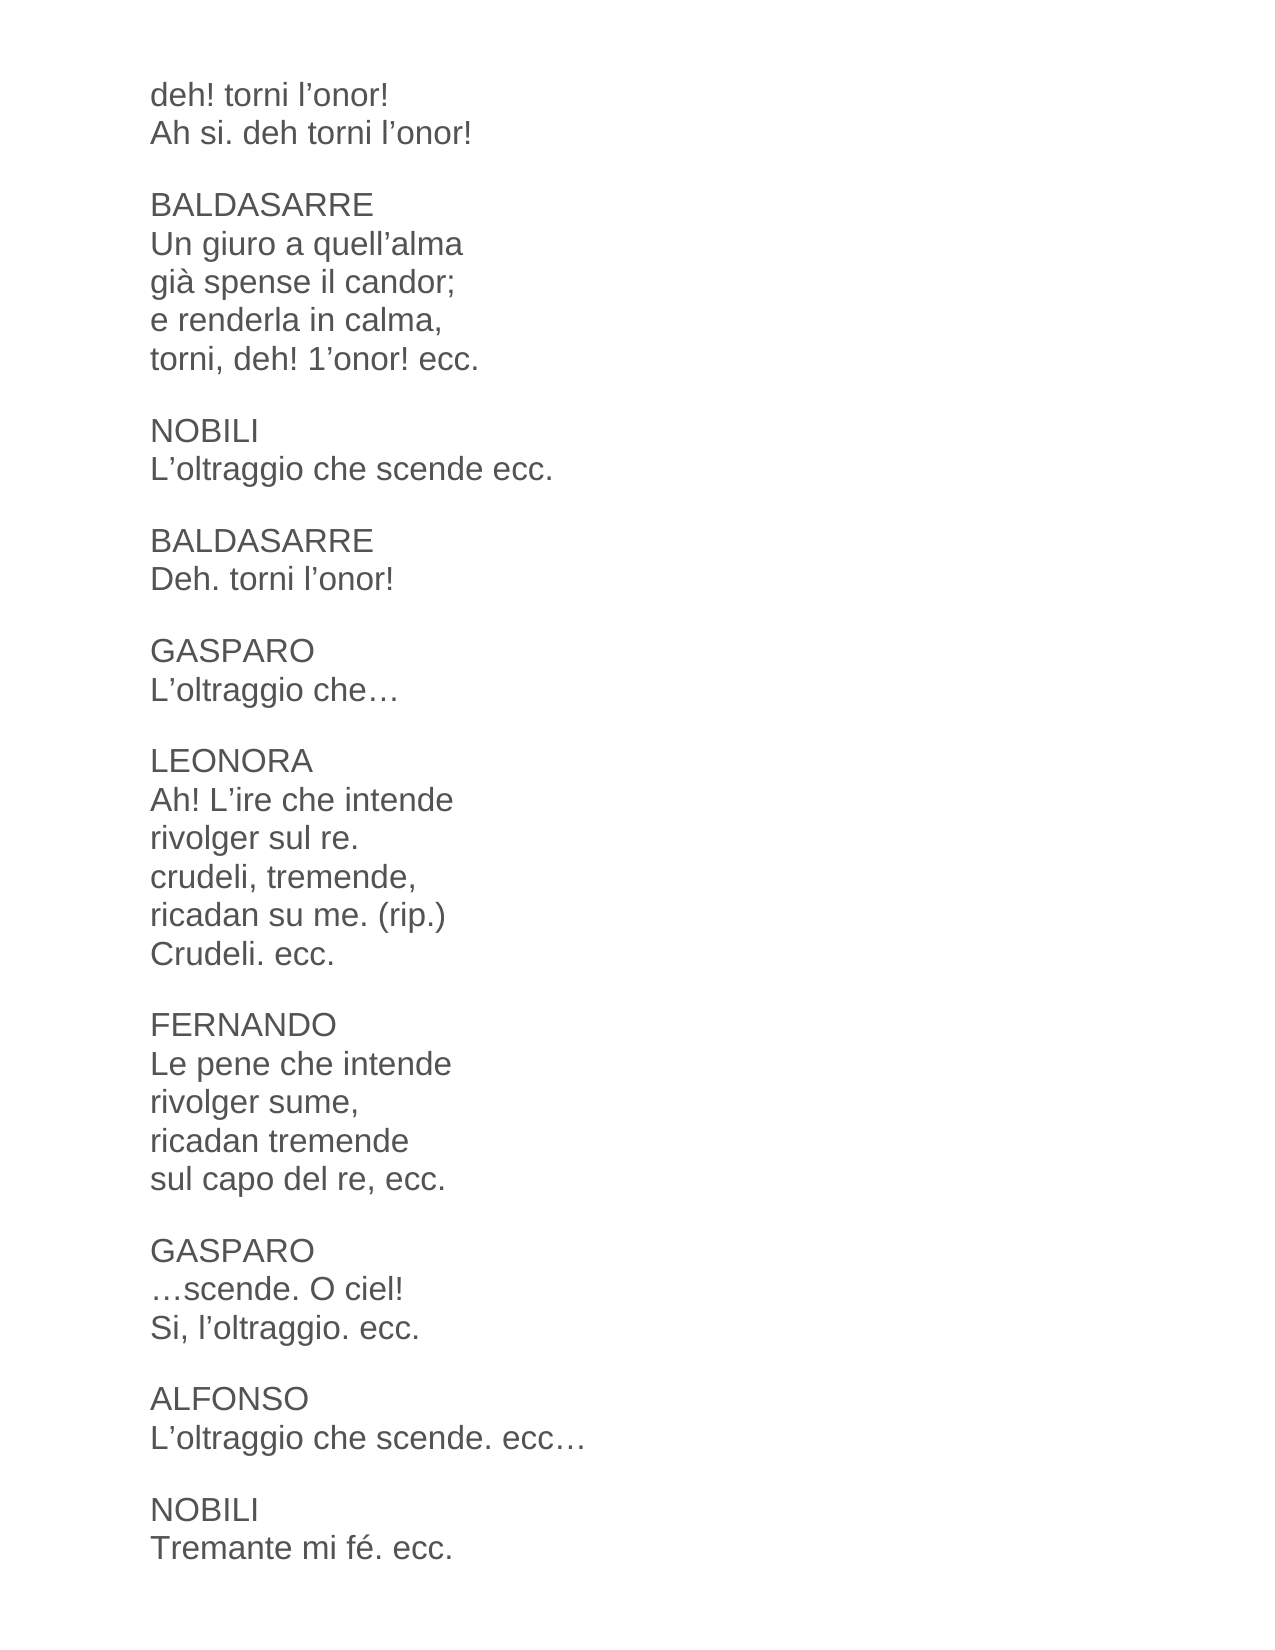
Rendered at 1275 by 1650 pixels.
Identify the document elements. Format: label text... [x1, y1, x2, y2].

text NOBILI L’oltraggio che scende ecc. [150, 411, 1125, 488]
text BALDASARRE Deh. torni l’onor! [150, 521, 1125, 598]
text GASPARO …scende. O ciel! Si, l’oltraggio. ecc. [150, 1231, 1125, 1346]
text GASPARO L’oltraggio che… [150, 631, 1125, 708]
text deh! torni l’onor! Ah si. deh torni l’onor! [150, 75, 1125, 152]
text ALFONSO L’oltraggio che scende. ecc… [150, 1379, 1125, 1456]
text FERNANDO Le pene che intende rivolger sume, ricadan tremende sul capo del re, ecc. [150, 1005, 1125, 1197]
text NOBILI Tremante mi fé. ecc. [150, 1490, 1125, 1567]
text BALDASARRE Un giuro a quell’alma già spense il candor; e renderla in calma, torni, deh! 1’onor! ecc. [150, 185, 1125, 377]
text LEONORA Ah! L’ire che intende rivolger sul re. crudeli, tremende, ricadan su me. (rip.) Crudeli. ecc. [150, 741, 1125, 972]
